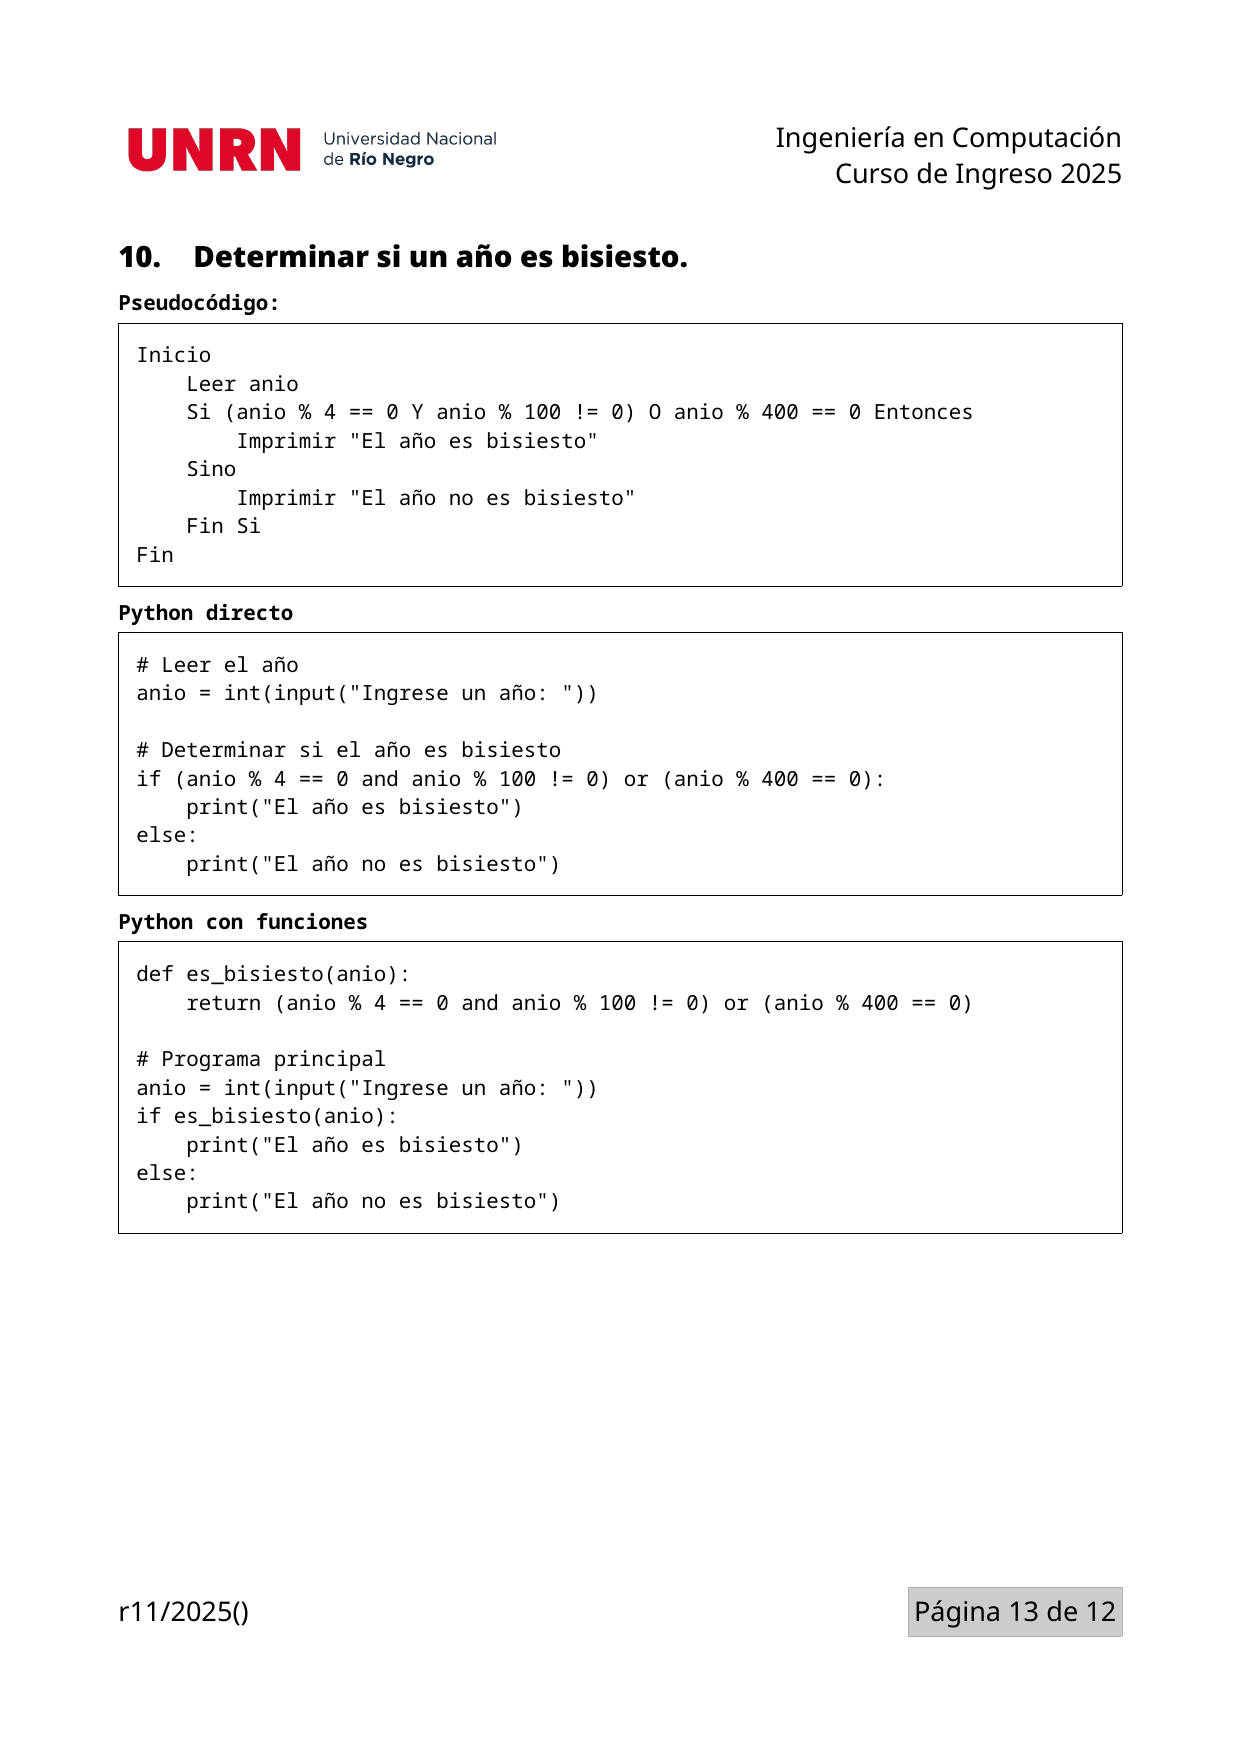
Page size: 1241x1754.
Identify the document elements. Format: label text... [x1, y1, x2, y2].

text # Leer el año [119, 633, 1122, 661]
text print("El año no es bisiesto") [119, 1169, 1122, 1233]
text Python con funciones [118, 907, 1122, 935]
text anio = int(input("Ingrese un año: ")) [119, 661, 1122, 707]
text print("El año no es bisiesto") [119, 831, 1122, 895]
text Pseudocódigo: [118, 288, 1122, 317]
text Python directo [118, 598, 1122, 626]
text print("El año es bisiesto") [119, 1112, 1122, 1140]
text Imprimir "El año no es bisiesto" [119, 465, 1122, 493]
text # Programa principal [119, 1027, 1122, 1055]
picture [118, 118, 505, 180]
text Fin [119, 522, 1122, 586]
text if es_bisiesto(anio): [119, 1083, 1122, 1112]
subtitle Determinar si un año es bisiesto. [118, 236, 1122, 276]
text print("El año es bisiesto") [119, 774, 1122, 803]
text return (anio % 4 == 0 and anio % 100 != 0) or (anio % 400 == 0) [119, 970, 1122, 1016]
text Leer anio [119, 351, 1122, 380]
text Sino [119, 437, 1122, 465]
text if (anio % 4 == 0 and anio % 100 != 0) or (anio % 400 == 0): [119, 746, 1122, 774]
text # Determinar si el año es bisiesto [119, 717, 1122, 746]
text else: [119, 1140, 1122, 1169]
text Inicio [119, 324, 1122, 351]
text anio = int(input("Ingrese un año: ")) [119, 1055, 1122, 1083]
text Si (anio % 4 == 0 Y anio % 100 != 0) O anio % 400 == 0 Entonces [119, 380, 1122, 408]
text def es_bisiesto(anio): [119, 942, 1122, 970]
text Fin Si [119, 493, 1122, 522]
text else: [119, 803, 1122, 831]
text Imprimir "El año es bisiesto" [119, 408, 1122, 437]
